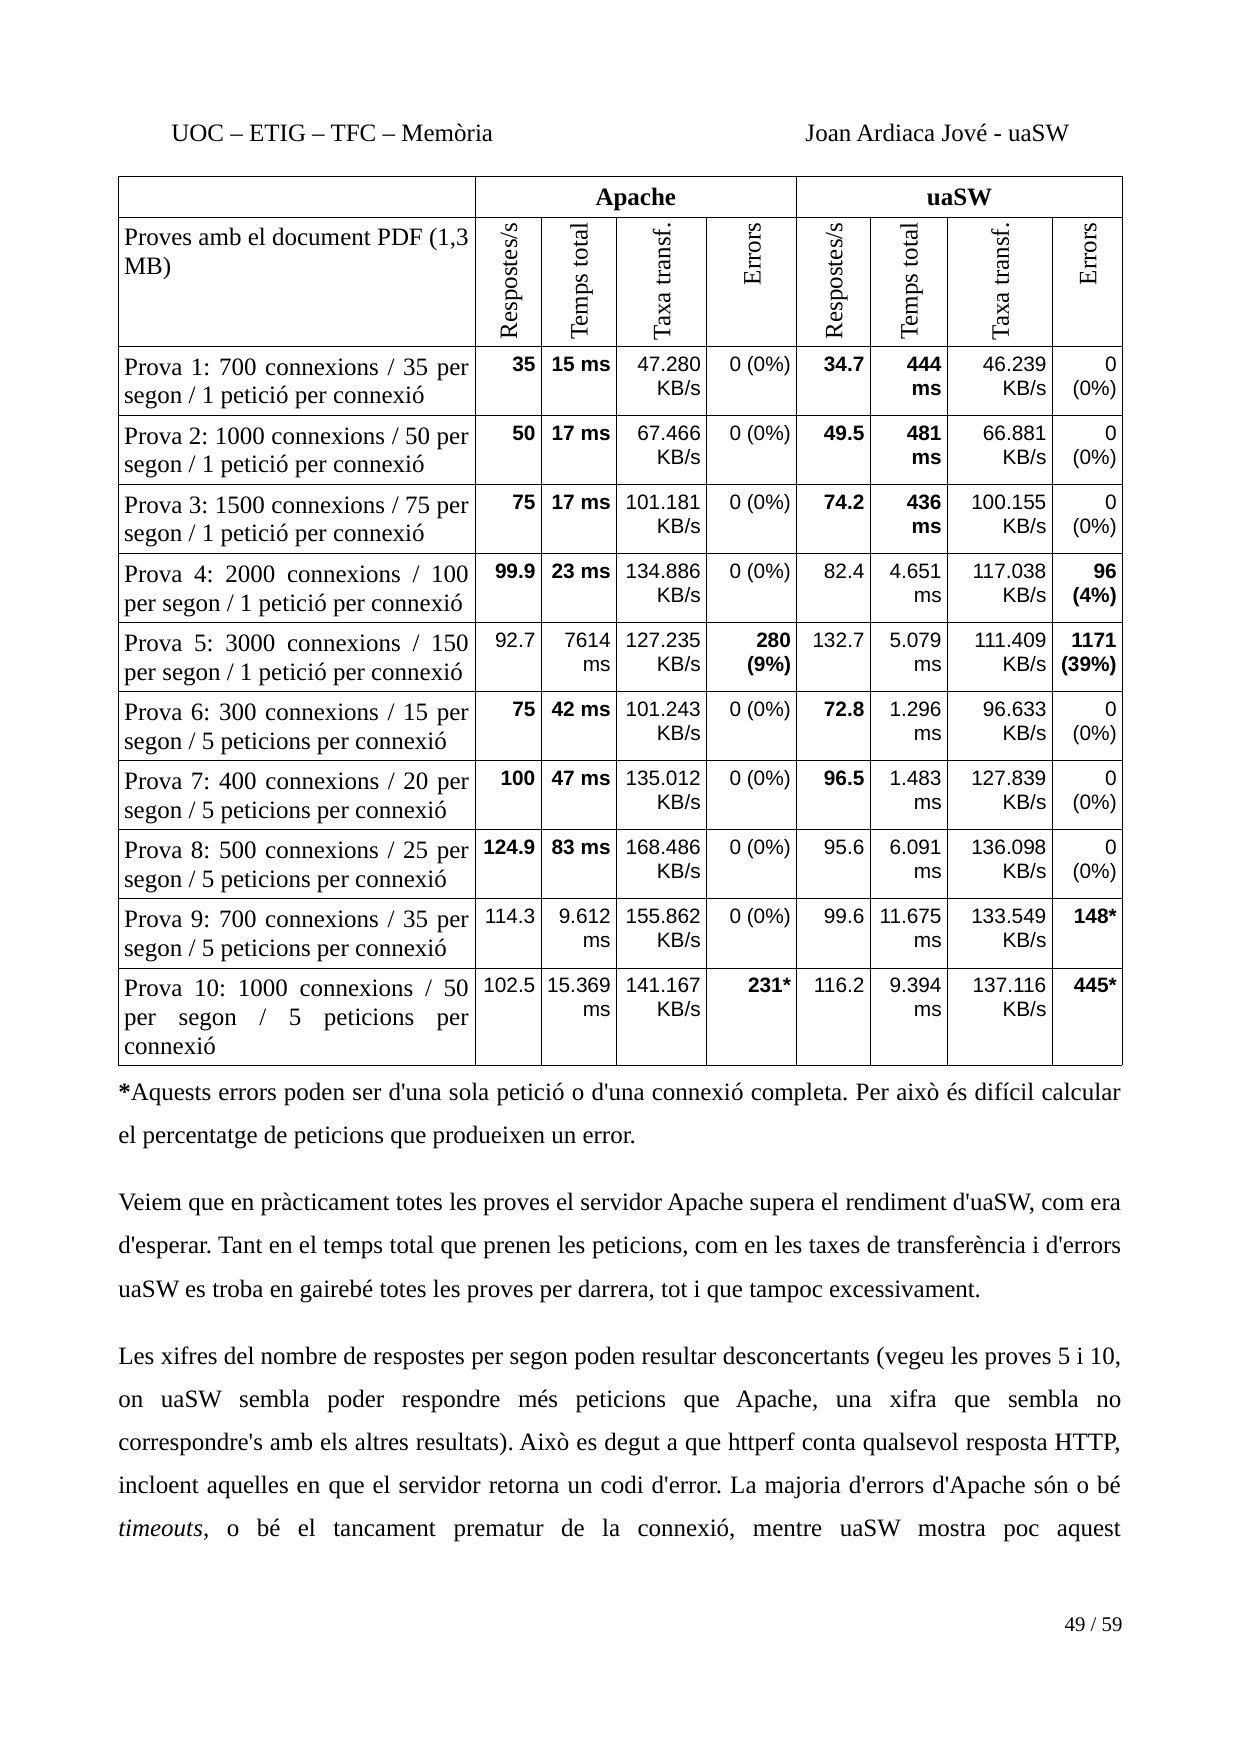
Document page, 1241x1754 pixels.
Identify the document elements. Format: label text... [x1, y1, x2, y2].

table_cell Prova 3: 1500 connexions / 75 per segon / 1 petició per connexió [119, 485, 475, 553]
table_cell 481 ms [871, 416, 947, 484]
table_cell 42 ms [542, 692, 616, 760]
table_cell 5.079 ms [871, 623, 947, 691]
table_cell 114,3 [476, 899, 541, 967]
table_cell Prova 7: 400 connexions / 20 per segon / 5 peticions per connexió [119, 761, 475, 829]
table_cell Proves amb el document PDF (1,3 MB) [119, 218, 475, 346]
table_cell 134.886 KB/s [617, 554, 706, 622]
table_cell 0 (0%) [707, 830, 796, 898]
table_cell 34,7 [797, 347, 870, 415]
table_cell 67.466 KB/s [617, 416, 706, 484]
table_cell 47.280 KB/s [617, 347, 706, 415]
table_cell 0 (0%) [707, 899, 796, 967]
table_cell 72,8 [797, 692, 870, 760]
table_cell 155.862 KB/s [617, 899, 706, 967]
table_header uaSW [797, 177, 1122, 217]
table_cell 4.651 ms [871, 554, 947, 622]
table_cell 75 [476, 692, 541, 760]
table_cell 111.409 KB/s [948, 623, 1052, 691]
table_cell 133.549 KB/s [948, 899, 1052, 967]
table_cell Temps total [542, 218, 616, 346]
table_cell 168.486 KB/s [617, 830, 706, 898]
table_cell 46.239 KB/s [948, 347, 1052, 415]
table_cell 116,2 [797, 969, 870, 1065]
table_cell 148* [1053, 899, 1122, 967]
table_cell 280 (9%) [707, 623, 796, 691]
table_cell Prova 9: 700 connexions / 35 per segon / 5 peticions per connexió [119, 899, 475, 967]
table_cell Respostes/s [797, 218, 870, 346]
table_cell 17 ms [542, 416, 616, 484]
table_cell 92,7 [476, 623, 541, 691]
table_cell 444 ms [871, 347, 947, 415]
table_cell 127.839 KB/s [948, 761, 1052, 829]
table_cell 96,5 [797, 761, 870, 829]
table_cell 101.181 KB/s [617, 485, 706, 553]
table_cell Taxa transf. [948, 218, 1052, 346]
table_cell 6.091 ms [871, 830, 947, 898]
table_cell Prova 8: 500 connexions / 25 per segon / 5 peticions per connexió [119, 830, 475, 898]
table_cell 11.675 ms [871, 899, 947, 967]
table_cell 35 [476, 347, 541, 415]
table_cell 82,4 [797, 554, 870, 622]
table_cell 0 (0%) [1053, 347, 1122, 415]
table_cell 74,2 [797, 485, 870, 553]
table_cell 9.394 ms [871, 969, 947, 1065]
table_cell 0 (0%) [1053, 692, 1122, 760]
table_cell 66.881 KB/s [948, 416, 1052, 484]
table_cell 0 (0%) [707, 761, 796, 829]
table_cell 136.098 KB/s [948, 830, 1052, 898]
table_cell 127.235 KB/s [617, 623, 706, 691]
table_cell 83 ms [542, 830, 616, 898]
table_cell 15.369 ms [542, 969, 616, 1065]
table_cell Prova 6: 300 connexions / 15 per segon / 5 peticions per connexió [119, 692, 475, 760]
table_cell Prova 4: 2000 connexions / 100 per segon / 1 petició per connexió [119, 554, 475, 622]
table_cell 0 (0%) [1053, 416, 1122, 484]
table_cell 1171 (39%) [1053, 623, 1122, 691]
table_cell Taxa transf. [617, 218, 706, 346]
table_cell 99,6 [797, 899, 870, 967]
table_cell 1.296 ms [871, 692, 947, 760]
table_cell 100.155 KB/s [948, 485, 1052, 553]
table_cell Prova 5: 3000 connexions / 150 per segon / 1 petició per connexió [119, 623, 475, 691]
table_cell 50 [476, 416, 541, 484]
table_cell Respostes/s [476, 218, 541, 346]
table_cell 124,9 [476, 830, 541, 898]
table_cell 132,7 [797, 623, 870, 691]
table_cell 15 ms [542, 347, 616, 415]
table_cell 17 ms [542, 485, 616, 553]
text *Aquests errors poden ser d'una sola petició o d'una connexió completa. Per això és difícil calcular el percentatge de peticions que produeixen un error. [118, 1077, 1122, 1149]
table_cell 135.012 KB/s [617, 761, 706, 829]
table_cell 96 (4%) [1053, 554, 1122, 622]
table_cell 141.167 KB/s [617, 969, 706, 1065]
table_cell 0 (0%) [707, 347, 796, 415]
table_cell Prova 10: 1000 connexions / 50 per segon / 5 peticions per connexió [119, 969, 475, 1065]
table_cell Prova 1: 700 connexions / 35 per segon / 1 petició per connexió [119, 347, 475, 415]
table_cell 102,5 [476, 969, 541, 1065]
table_cell 0 (0%) [707, 554, 796, 622]
table_cell 100 [476, 761, 541, 829]
table_cell Temps total [871, 218, 947, 346]
table_header Apache [476, 177, 796, 217]
table_cell 1.483 ms [871, 761, 947, 829]
table_cell 49,5 [797, 416, 870, 484]
table_cell 23 ms [542, 554, 616, 622]
table_cell 7614 ms [542, 623, 616, 691]
table_cell Errors [1053, 218, 1122, 346]
table_cell 9.612 ms [542, 899, 616, 967]
table_cell 231* [707, 969, 796, 1065]
table_cell 96.633 KB/s [948, 692, 1052, 760]
table_cell 47 ms [542, 761, 616, 829]
table_cell 137.116 KB/s [948, 969, 1052, 1065]
table_cell 0 (0%) [1053, 761, 1122, 829]
table_cell 101.243 KB/s [617, 692, 706, 760]
table_cell 0 (0%) [707, 692, 796, 760]
table_cell 75 [476, 485, 541, 553]
text Les xifres del nombre de respostes per segon poden resultar desconcertants (vegeu les proves 5 i 10, on uaSW sembla poder respondre més peticions que Apache, una xifra que sembla no correspondre's amb els altres resultats). Això es degut a que httperf conta qualsevol resposta HTTP, incloent aquelles en que el servidor retorna un codi d'error. La majoria d'errors d'Apache són o bé timeouts, o bé el tancament prematur de la connexió, mentre uaSW mostra poc aquest [118, 1341, 1122, 1542]
table_cell Prova 2: 1000 connexions / 50 per segon / 1 petició per connexió [119, 416, 475, 484]
table_cell 117.038 KB/s [948, 554, 1052, 622]
table_cell Errors [707, 218, 796, 346]
table_cell 99,9 [476, 554, 541, 622]
table_cell 436 ms [871, 485, 947, 553]
text Veiem que en pràcticament totes les proves el servidor Apache supera el rendiment d'uaSW, com era d'esperar. Tant en el temps total que prenen les peticions, com en les taxes de transferència i d'errors uaSW es troba en gairebé totes les proves per darrera, tot i que tampoc excessivament. [118, 1187, 1122, 1302]
table_cell 0 (0%) [1053, 485, 1122, 553]
table_header [119, 177, 475, 217]
table_cell 0 (0%) [707, 416, 796, 484]
table_cell 0 (0%) [707, 485, 796, 553]
table_cell 0 (0%) [1053, 830, 1122, 898]
table_cell 445* [1053, 969, 1122, 1065]
table_cell 95,6 [797, 830, 870, 898]
